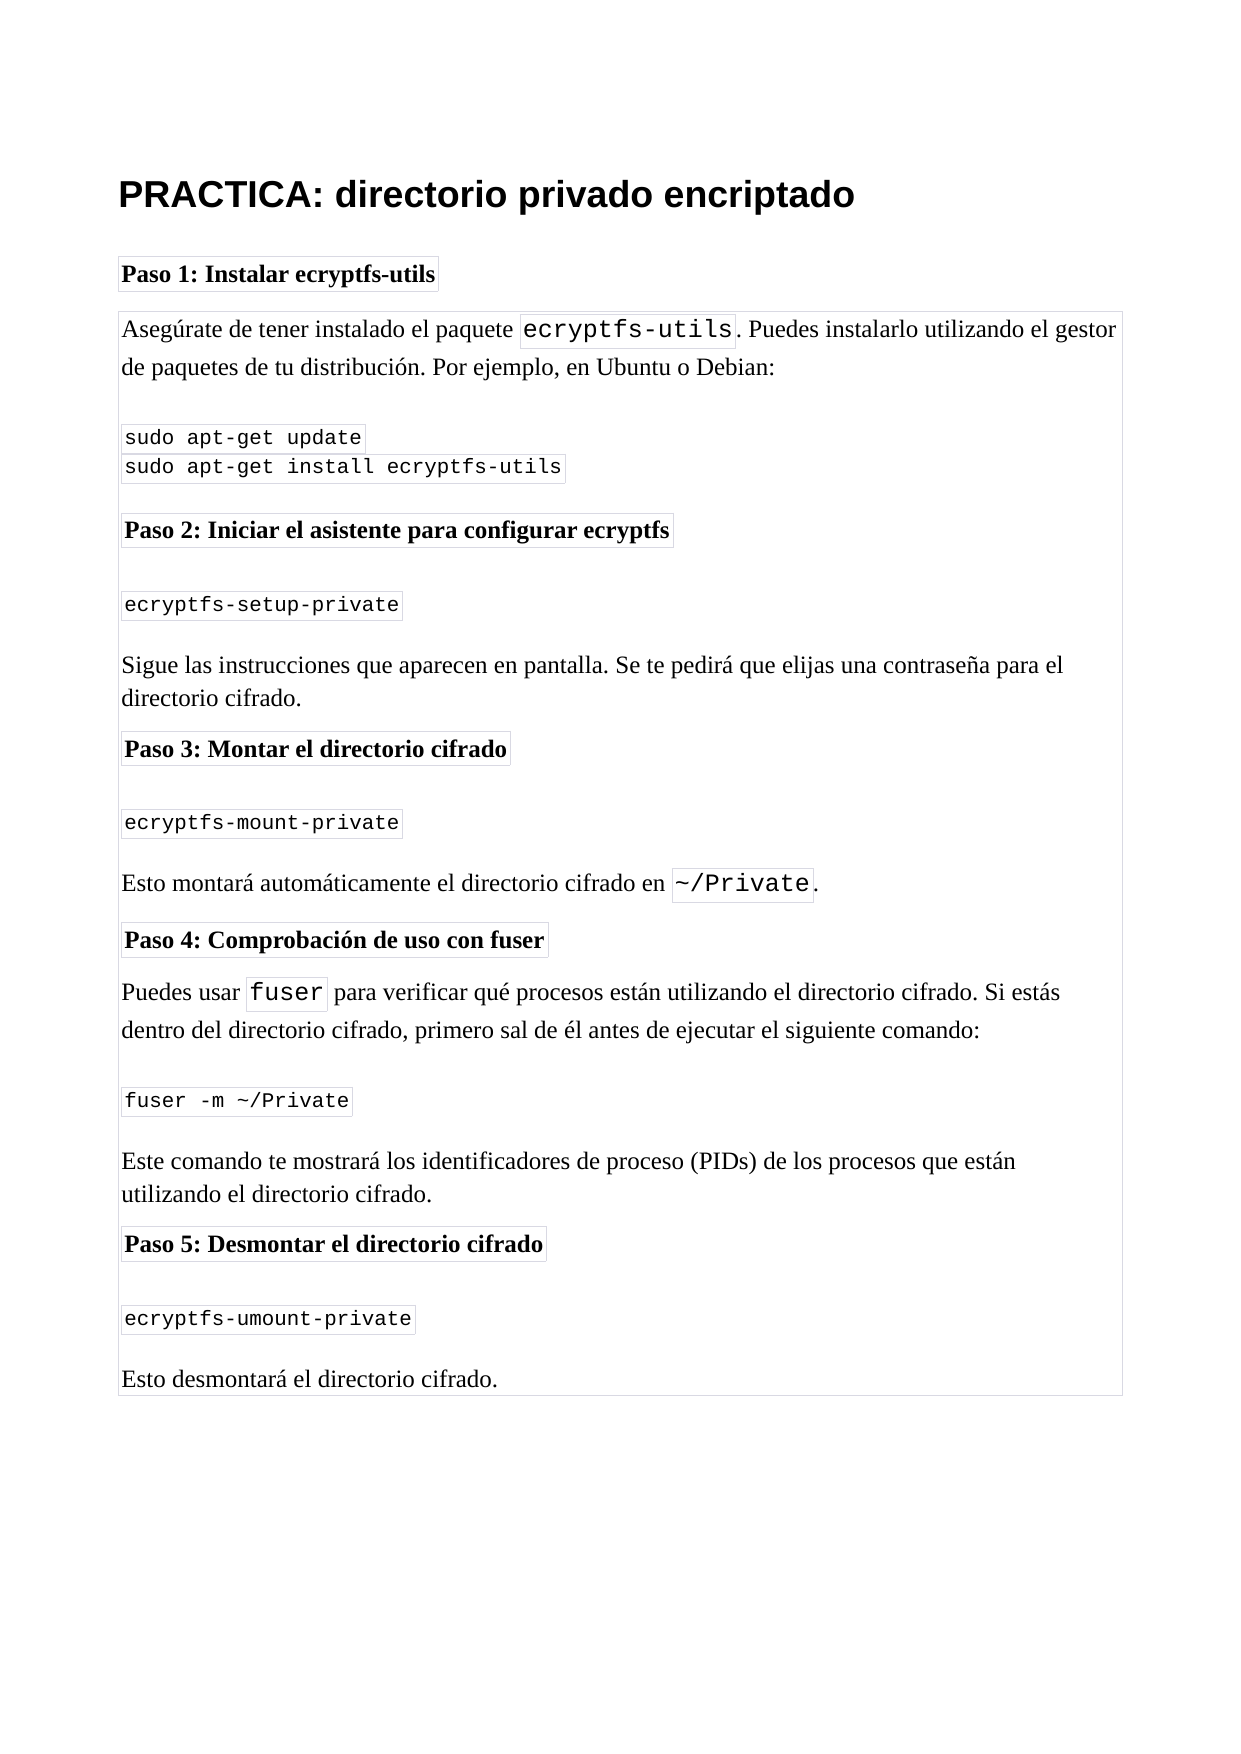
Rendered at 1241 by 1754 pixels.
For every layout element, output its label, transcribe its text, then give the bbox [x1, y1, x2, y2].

text ecryptfs-mount-private [119, 806, 1122, 838]
text Sigue las instrucciones que aparecen en pantalla. Se te pedirá que elijas una contraseña para el directorio cifrado. [119, 647, 1122, 712]
text [439, 256, 1122, 291]
text Este comando te mostrará los identificadores de proceso (PIDs) de los procesos que están utilizando el directorio cifrado. [119, 1143, 1122, 1207]
text sudo apt-get install ecryptfs-utils [122, 455, 565, 483]
text ecryptfs-umount-private [119, 1302, 1122, 1334]
text Paso 3: Montar el directorio cifrado [119, 728, 1122, 765]
text Asegúrate de tener instalado el paquete ecryptfs-utils. Puedes instalarlo utilizando el gestor de paquetes de tu distribución. Por ejemplo, en Ubuntu o Debian: [119, 312, 1122, 381]
text Esto desmontará el directorio cifrado. [119, 1361, 1122, 1395]
subtitle PRACTICA: directorio privado encriptado [118, 172, 1122, 215]
text Paso 1: Instalar ecryptfs-utils [119, 257, 438, 291]
text fuser -m ~/Private [119, 1083, 1122, 1116]
text Esto montará automáticamente el directorio cifrado en ~/Private. [119, 865, 1122, 902]
text Paso 5: Desmontar el directorio cifrado [119, 1223, 1122, 1261]
text Paso 2: Iniciar el asistente para configurar ecryptfs [119, 509, 1122, 547]
text ecryptfs-setup-private [119, 588, 1122, 621]
text sudo apt-get install ecryptfs-utils [366, 450, 1122, 483]
text Puedes usar fuser para verificar qué procesos están utilizando el directorio cifrado. Si estás dentro del directorio cifrado, primero sal de él antes de ejecutar el siguiente comando: [119, 974, 1122, 1044]
text sudo apt-get update [119, 421, 1122, 450]
text Paso 4: Comprobación de uso con fuser [119, 919, 1122, 957]
